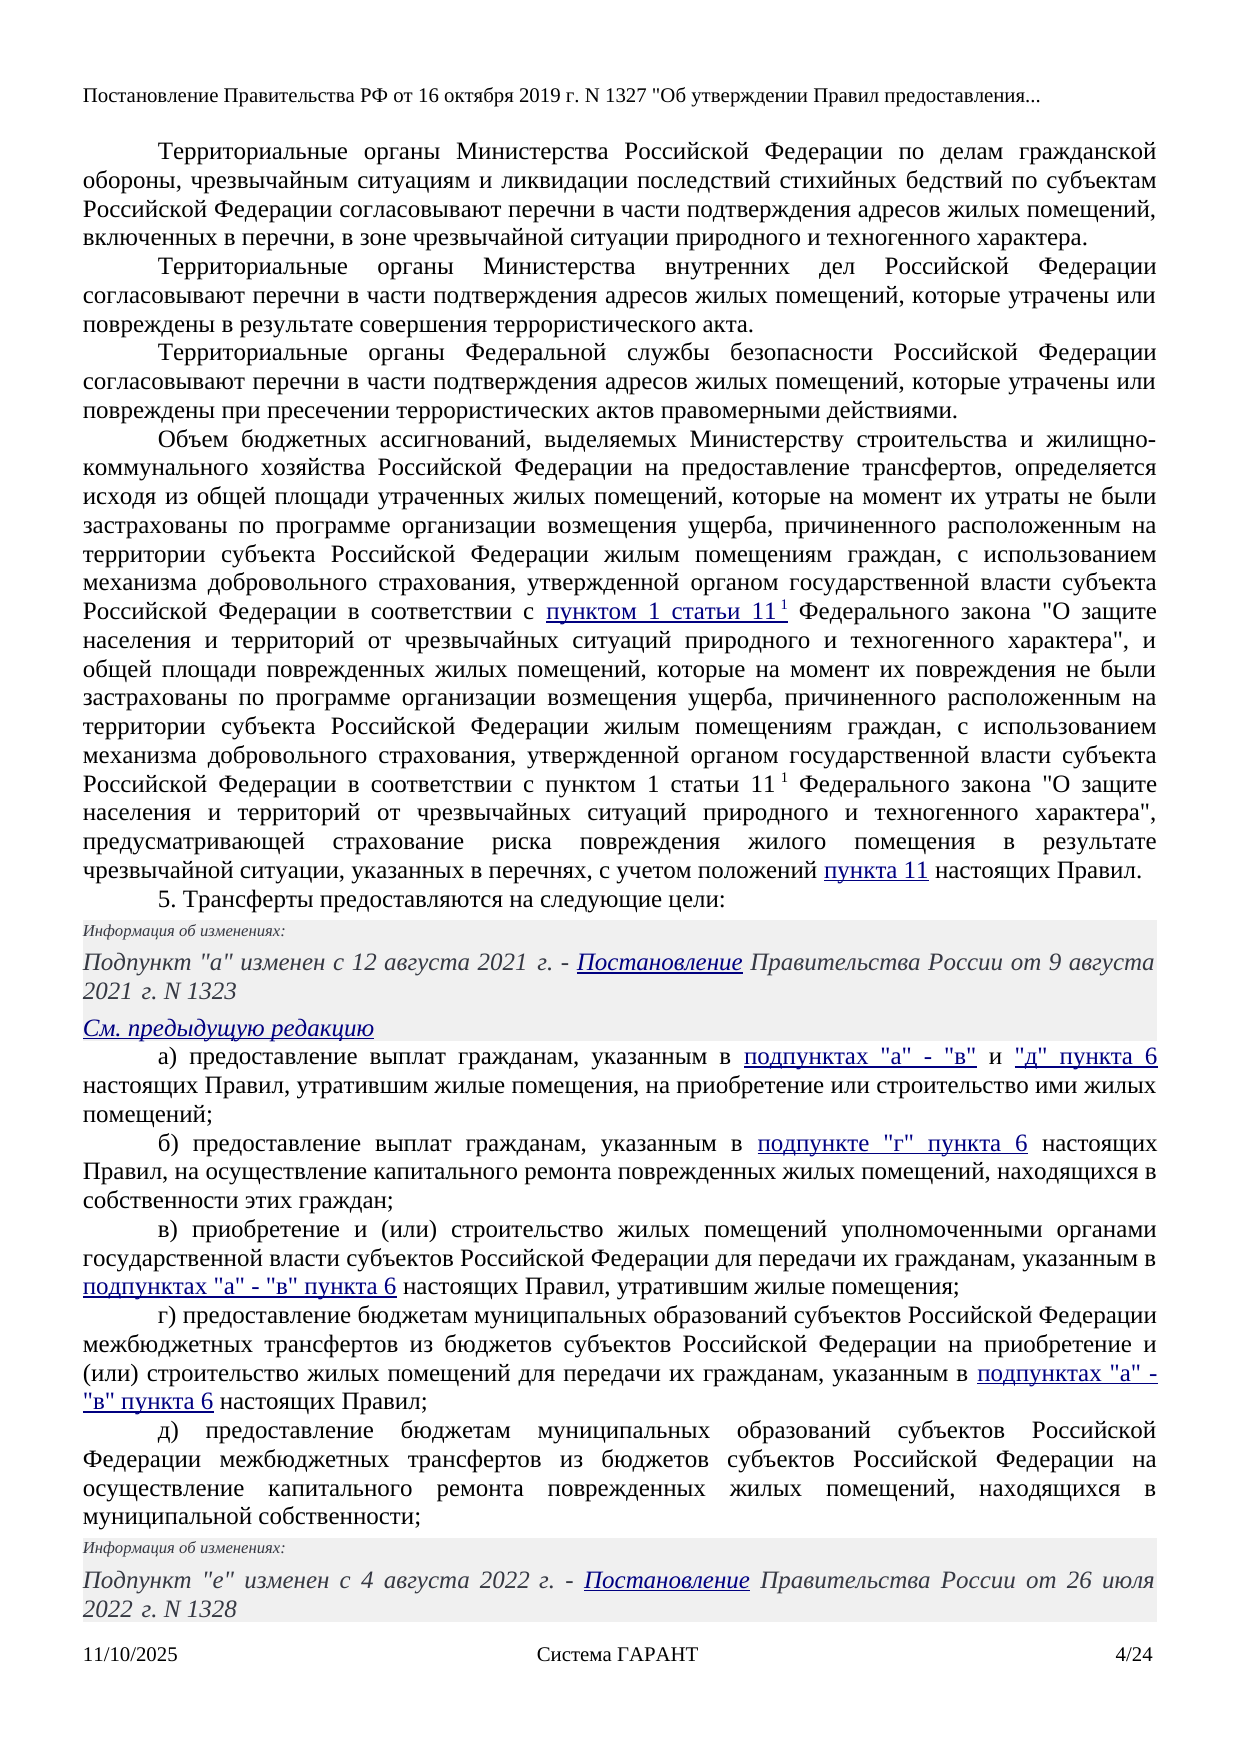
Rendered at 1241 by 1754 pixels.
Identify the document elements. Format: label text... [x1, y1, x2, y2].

text Территориальные органы Федеральной службы безопасности Российской Федерации согласовывают перечни в части подтверждения адресов жилых помещений, которые утрачены или повреждены при пресечении террористических актов правомерными действиями. [83, 337, 1157, 424]
text Информация об изменениях: [287, 920, 1157, 939]
text б) предоставление выплат гражданам, указанным в подпункте "г" пункта 6 настоящих Правил, на осуществление капитального ремонта поврежденных жилых помещений, находящихся в собственности этих граждан; [83, 1128, 1157, 1214]
text а) предоставление выплат гражданам, указанным в подпунктах "а" - "в" и "д" пункта 6 настоящих Правил, утратившим жилые помещения, на приобретение или строительство ими жилых помещений; [83, 1041, 1157, 1128]
text г) предоставление бюджетам муниципальных образований субъектов Российской Федерации межбюджетных трансфертов из бюджетов субъектов Российской Федерации на приобретение и (или) строительство жилых помещений для передачи их гражданам, указанным в подпунктах "а" - "в" пункта 6 настоящих Правил; [83, 1300, 1157, 1415]
text в) приобретение и (или) строительство жилых помещений уполномоченными органами государственной власти субъектов Российской Федерации для передачи их гражданам, указанным в подпунктах "а" - "в" пункта 6 настоящих Правил, утратившим жилые помещения; [83, 1214, 1157, 1300]
text Подпункт "е" изменен с 4 августа 2022 г. - Постановление Правительства России от 26 июля 2022 г. N 1328 [239, 1594, 1157, 1622]
text Объем бюджетных ассигнований, выделяемых Министерству строительства и жилищно-коммунального хозяйства Российской Федерации на предоставление трансфертов, определяется исходя из общей площади утраченных жилых помещений, которые на момент их утраты не были застрахованы по программе организации возмещения ущерба, причиненного расположенным на территории субъекта Российской Федерации жилым помещениям граждан, с использованием механизма добровольного страхования, утвержденной органом государственной власти субъекта Российской Федерации в соответствии с пунктом 1 статьи 11 1 Федерального закона "О защите населения и территорий от чрезвычайных ситуаций природного и техногенного характера", и общей площади поврежденных жилых помещений, которые на момент их повреждения не были застрахованы по программе организации возмещения ущерба, причиненного расположенным на территории субъекта Российской Федерации жилым помещениям граждан, с использованием механизма добровольного страхования, утвержденной органом государственной власти субъекта Российской Федерации в соответствии с пунктом 1 статьи 11 1 Федерального закона "О защите населения и территорий от чрезвычайных ситуаций природного и техногенного характера", предусматривающей страхование риска повреждения жилого помещения в результате чрезвычайной ситуации, указанных в перечнях, с учетом положений пункта 11 настоящих Правил. [83, 424, 1157, 884]
text Территориальные органы Министерства внутренних дел Российской Федерации согласовывают перечни в части подтверждения адресов жилых помещений, которые утрачены или повреждены в результате совершения террористического акта. [83, 251, 1157, 337]
text 5. Трансферты предоставляются на следующие цели: [83, 884, 1157, 912]
text Информация об изменениях: [287, 1538, 1157, 1557]
text См. предыдущую редакцию [377, 1013, 1157, 1041]
text Территориальные органы Министерства Российской Федерации по делам гражданской обороны, чрезвычайным ситуациям и ликвидации последствий стихийных бедствий по субъектам Российской Федерации согласовывают перечни в части подтверждения адресов жилых помещений, включенных в перечни, в зоне чрезвычайной ситуации природного и техногенного характера. [83, 136, 1157, 251]
text Подпункт "а" изменен с 12 августа 2021 г. - Постановление Правительства России от 9 августа 2021 г. N 1323 [239, 976, 1157, 1005]
text д) предоставление бюджетам муниципальных образований субъектов Российской Федерации межбюджетных трансфертов из бюджетов субъектов Российской Федерации на осуществление капитального ремонта поврежденных жилых помещений, находящихся в муниципальной собственности; [83, 1415, 1157, 1530]
